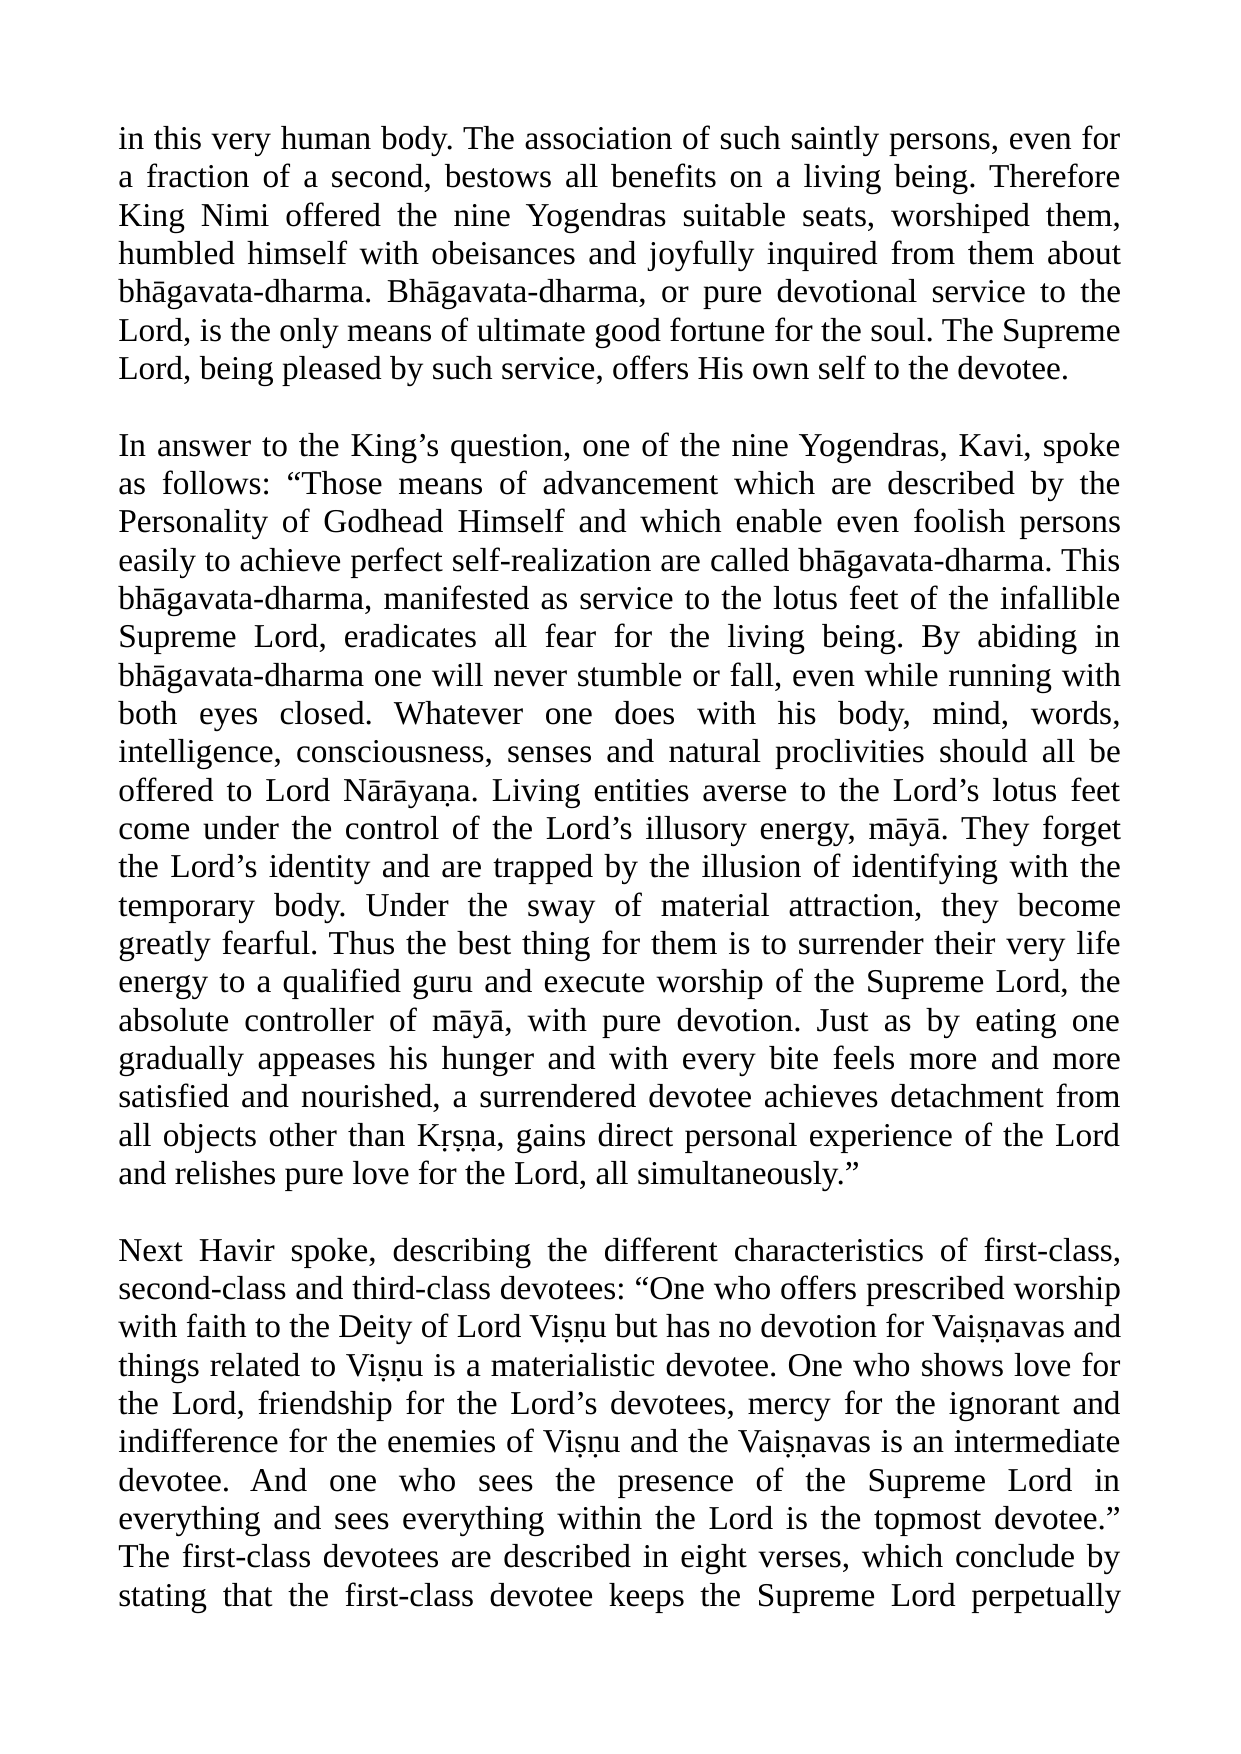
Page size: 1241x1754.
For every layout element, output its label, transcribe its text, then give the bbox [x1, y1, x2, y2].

text Next Havir spoke, describing the different characteristics of first-class, second-class and third-class devotees: “One who offers prescribed worship with faith to the Deity of Lord Viṣṇu but has no devotion for Vaiṣṇavas and things related to Viṣṇu is a materialistic devotee. One who shows love for the Lord, friendship for the Lord’s devotees, mercy for the ignorant and indifference for the enemies of Viṣṇu and the Vaiṣṇavas is an intermediate devotee. And one who sees the presence of the Supreme Lord in everything and sees everything within the Lord is the topmost devotee.” The first-class devotees are described in eight verses, which conclude by stating that the first-class devotee keeps the Supreme Lord perpetually [118, 1230, 1122, 1613]
text in this very human body. The association of such saintly persons, even for a fraction of a second, bestows all benefits on a living being. Therefore King Nimi offered the nine Yogendras suitable seats, worshiped them, humbled himself with obeisances and joyfully inquired from them about bhāgavata-dharma. Bhāgavata-dharma, or pure devotional service to the Lord, is the only means of ultimate good fortune for the soul. The Supreme Lord, being pleased by such service, offers His own self to the devotee. [118, 118, 1122, 386]
text In answer to the King’s question, one of the nine Yogendras, Kavi, spoke as follows: “Those means of advancement which are described by the Personality of Godhead Himself and which enable even foolish persons easily to achieve perfect self-realization are called bhāgavata-dharma. This bhāgavata-dharma, manifested as service to the lotus feet of the infallible Supreme Lord, eradicates all fear for the living being. By abiding in bhāgavata-dharma one will never stumble or fall, even while running with both eyes closed. Whatever one does with his body, mind, words, intelligence, consciousness, senses and natural proclivities should all be offered to Lord Nārāyaṇa. Living entities averse to the Lord’s lotus feet come under the control of the Lord’s illusory energy, māyā. They forget the Lord’s identity and are trapped by the illusion of identifying with the temporary body. Under the sway of material attraction, they become greatly fearful. Thus the best thing for them is to surrender their very life energy to a qualified guru and execute worship of the Supreme Lord, the absolute controller of māyā, with pure devotion. Just as by eating one gradually appeases his hunger and with every bite feels more and more satisfied and nourished, a surrendered devotee achieves detachment from all objects other than Kṛṣṇa, gains direct personal experience of the Lord and relishes pure love for the Lord, all simultaneously.” [118, 425, 1122, 1191]
